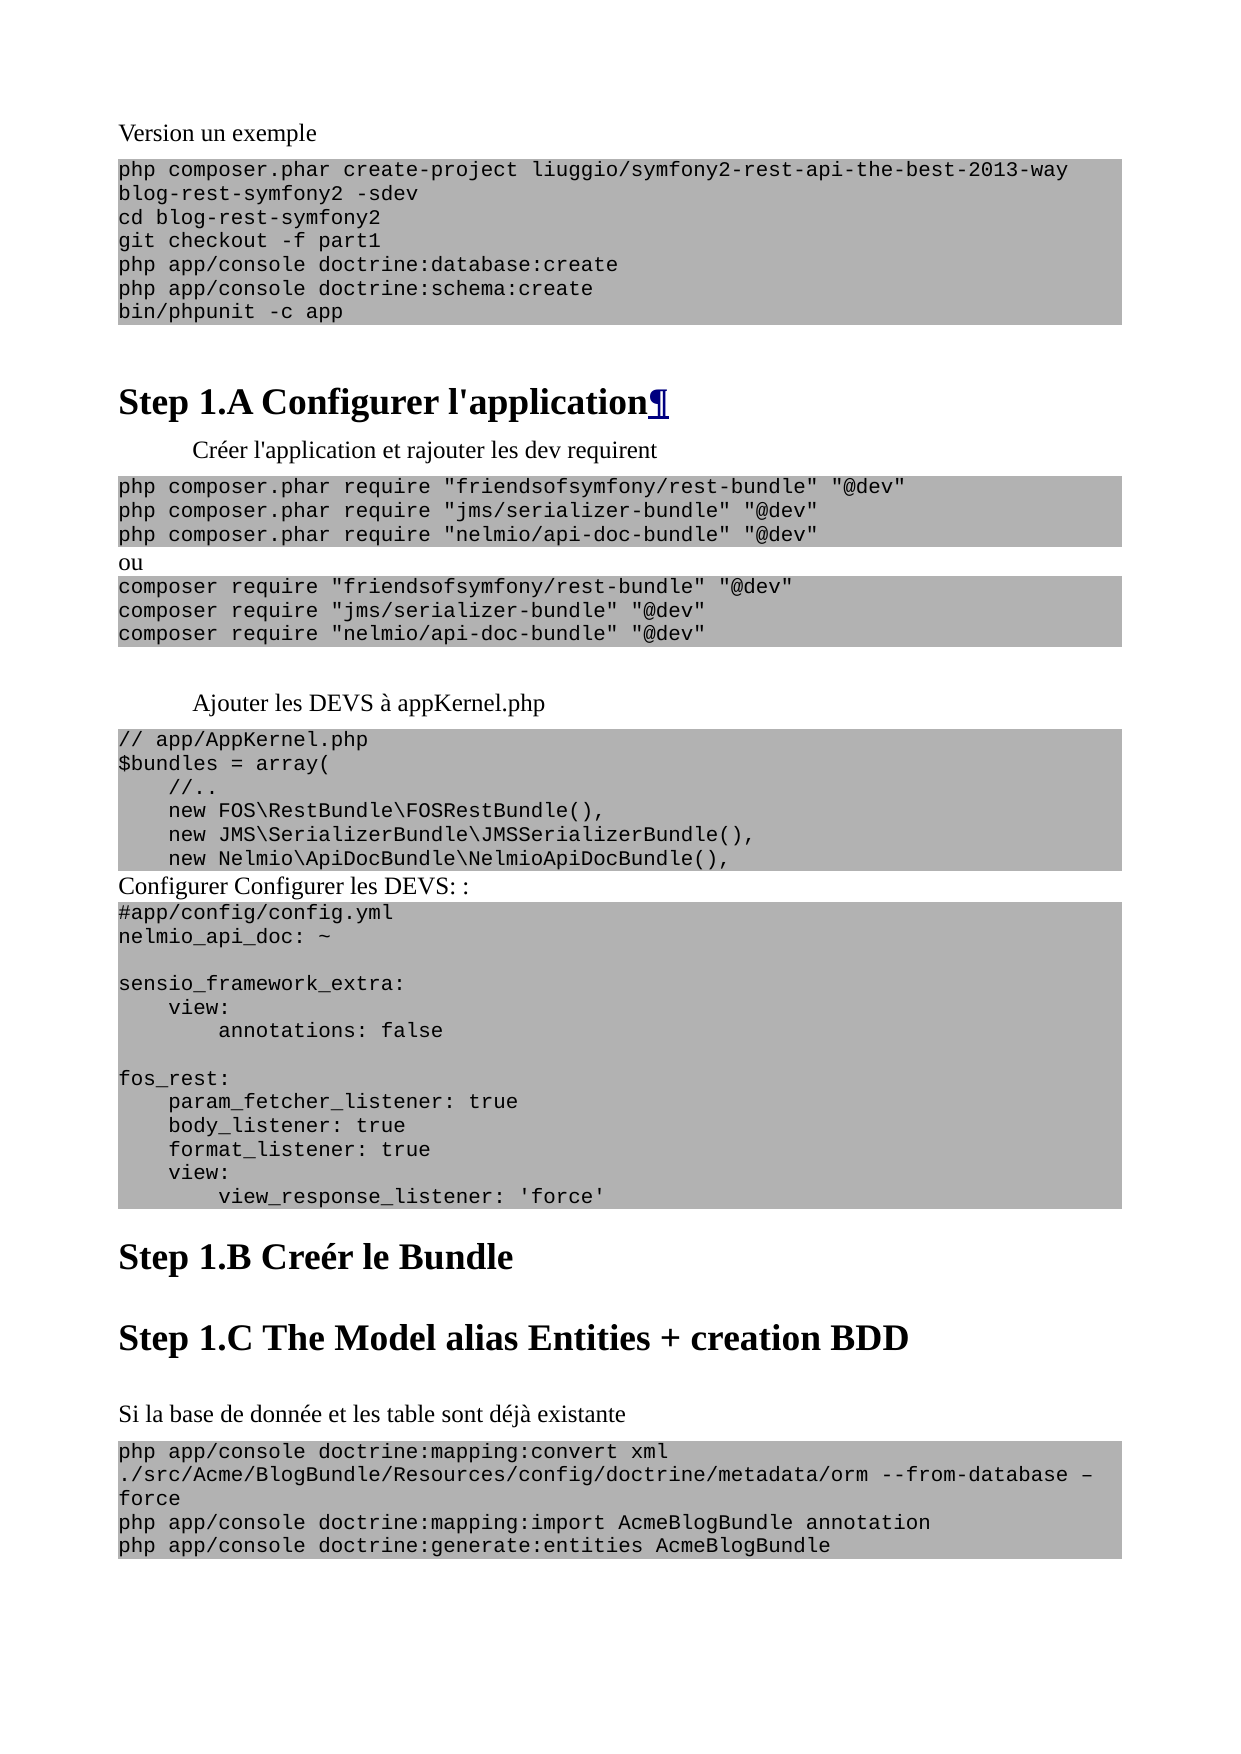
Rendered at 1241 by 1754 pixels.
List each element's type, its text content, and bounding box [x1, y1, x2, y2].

text php app/console doctrine:schema:create [118, 278, 1122, 301]
text param_fetcher_listener: true [118, 1091, 1122, 1115]
text php app/console doctrine:mapping:convert xml ./src/Acme/BlogBundle/Resources/config/doctrine/metadata/orm --from-database –force [118, 1441, 1122, 1512]
text //.. [118, 777, 1122, 800]
text Ajouter les DEVS à appKernel.php [118, 688, 1122, 717]
text Configurer Configurer les DEVS: : [118, 871, 1122, 902]
text Version un exemple [118, 118, 1122, 147]
text annotations: false [118, 1020, 1122, 1044]
text php composer.phar require "jms/serializer-bundle" "@dev" [118, 500, 1122, 523]
text new FOS\RestBundle\FOSRestBundle(), [118, 800, 1122, 824]
text view_response_listener: 'force' [118, 1186, 1122, 1209]
text nelmio_api_doc: ~ [118, 926, 1122, 949]
text $bundles = array( [118, 753, 1122, 777]
text new JMS\SerializerBundle\JMSSerializerBundle(), [118, 824, 1122, 848]
text #app/config/config.yml [118, 902, 1122, 926]
text view: [118, 997, 1122, 1020]
text new Nelmio\ApiDocBundle\NelmioApiDocBundle(), [118, 848, 1122, 871]
text Si la base de donnée et les table sont déjà existante [118, 1399, 1122, 1428]
subtitle Step 1.A Configurer l'application¶ [118, 379, 1122, 422]
text // app/AppKernel.php [118, 729, 1122, 753]
text php composer.phar require "nelmio/api-doc-bundle" "@dev" [118, 523, 1122, 547]
text php app/console doctrine:mapping:import AcmeBlogBundle annotation [118, 1512, 1122, 1535]
subtitle Step 1.C The Model alias Entities + creation BDD [118, 1315, 1122, 1358]
text sensio_framework_extra: [118, 973, 1122, 997]
text view: [118, 1162, 1122, 1186]
text php composer.phar create-project liuggio/symfony2-rest-api-the-best-2013-way blog-rest-symfony2 -sdev [118, 159, 1122, 207]
text ou [118, 547, 1122, 576]
subtitle Step 1.B Creér le Bundle [118, 1234, 1122, 1278]
text cd blog-rest-symfony2 [118, 207, 1122, 230]
text Créer l'application et rajouter les dev requirent [118, 435, 1122, 464]
text composer require "nelmio/api-doc-bundle" "@dev" [118, 623, 1122, 647]
text composer require "friendsofsymfony/rest-bundle" "@dev" [118, 576, 1122, 599]
text php app/console doctrine:database:create [118, 254, 1122, 278]
text format_listener: true [118, 1138, 1122, 1162]
text php app/console doctrine:generate:entities AcmeBlogBundle [118, 1535, 1122, 1559]
text body_listener: true [118, 1115, 1122, 1138]
text bin/phpunit -c app [118, 301, 1122, 325]
text fos_rest: [118, 1068, 1122, 1091]
text composer require "jms/serializer-bundle" "@dev" [118, 599, 1122, 623]
text git checkout -f part1 [118, 230, 1122, 254]
text php composer.phar require "friendsofsymfony/rest-bundle" "@dev" [118, 476, 1122, 500]
